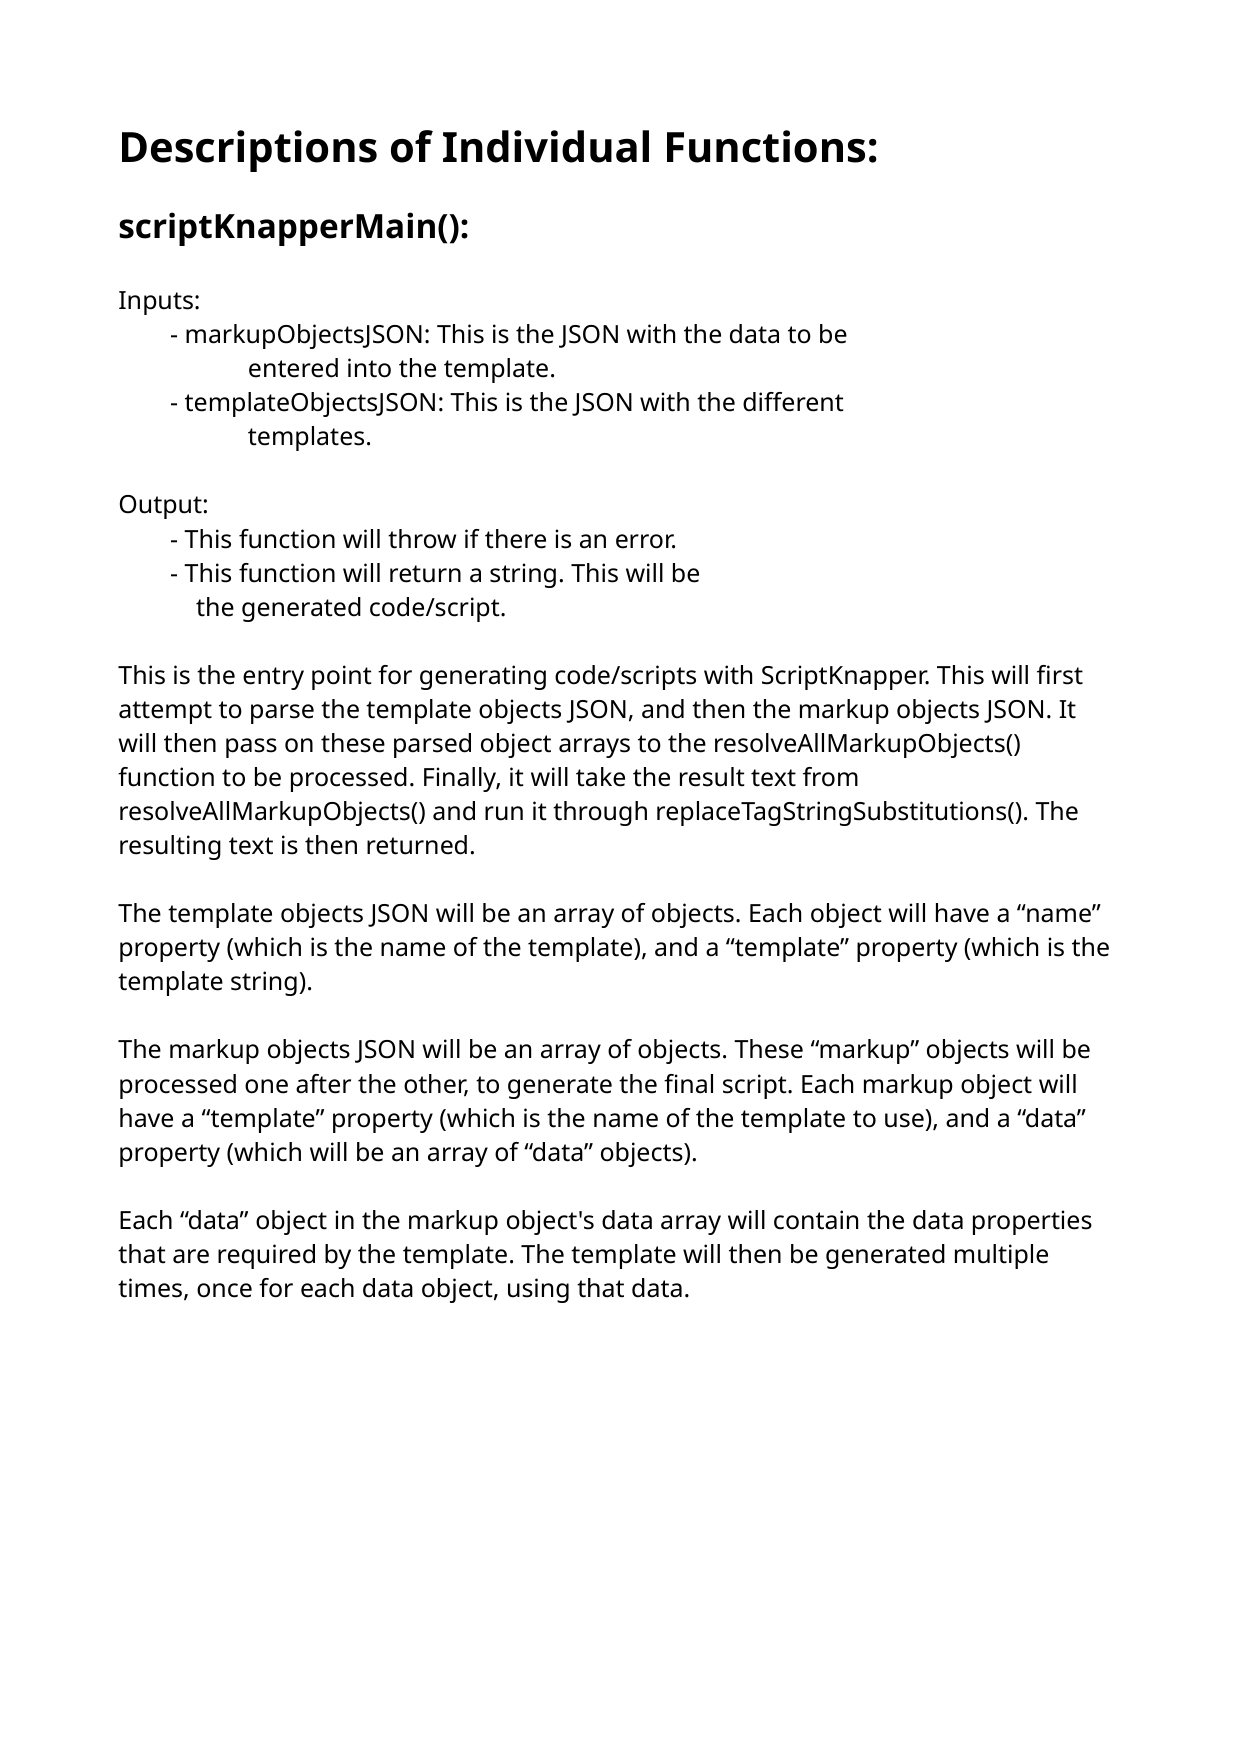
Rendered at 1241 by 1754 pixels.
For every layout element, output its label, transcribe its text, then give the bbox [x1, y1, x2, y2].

text - templateObjectsJSON: This is the JSON with the different [118, 385, 1122, 419]
text templates. [118, 419, 1122, 453]
text Each “data” object in the markup object's data array will contain the data properties that are required by the template. The template will then be generated multiple times, once for each data object, using that data. [118, 1202, 1122, 1305]
text Descriptions of Individual Functions: [118, 118, 1122, 175]
text scriptKnapperMain(): [118, 203, 1122, 249]
text entered into the template. [118, 351, 1122, 385]
text The markup objects JSON will be an array of objects. These “markup” objects will be processed one after the other, to generate the final script. Each markup object will have a “template” property (which is the name of the template to use), and a “data” property (which will be an array of “data” objects). [118, 1032, 1122, 1168]
text - This function will return a string. This will be [118, 555, 1122, 589]
text the generated code/script. [118, 589, 1122, 623]
text The template objects JSON will be an array of objects. Each object will have a “name” property (which is the name of the template), and a “template” property (which is the template string). [118, 896, 1122, 998]
text This is the entry point for generating code/scripts with ScriptKnapper. This will first attempt to parse the template objects JSON, and then the markup objects JSON. It will then pass on these parsed object arrays to the resolveAllMarkupObjects() function to be processed. Finally, it will take the result text from resolveAllMarkupObjects() and run it through replaceTagStringSubstitutions(). The resulting text is then returned. [118, 657, 1122, 862]
text - This function will throw if there is an error. [118, 521, 1122, 555]
text - markupObjectsJSON: This is the JSON with the data to be [118, 317, 1122, 351]
text Inputs: [118, 283, 1122, 317]
text Output: [118, 487, 1122, 521]
